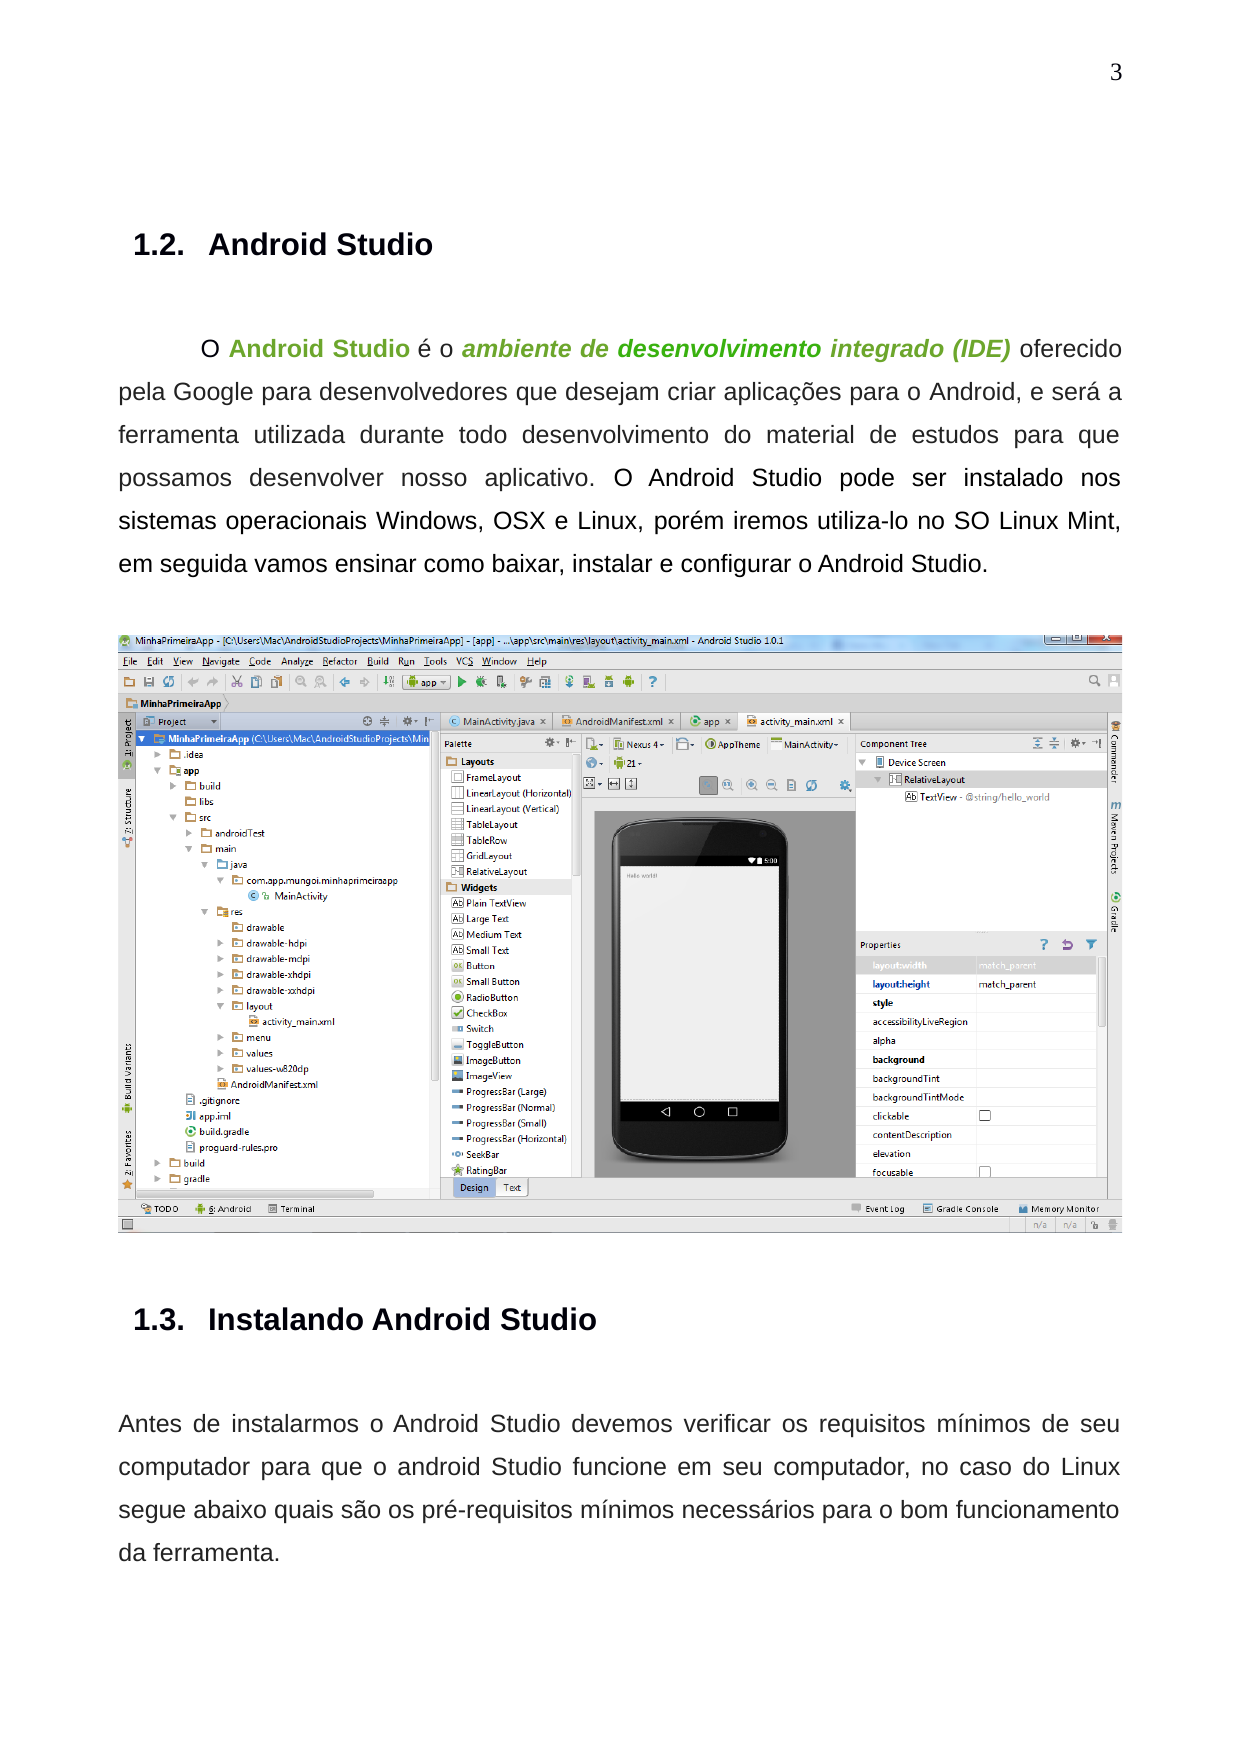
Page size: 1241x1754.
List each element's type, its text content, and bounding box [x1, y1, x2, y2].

list Android Studio [133, 226, 1122, 262]
text Antes de instalarmos o Android Studio devemos verificar os requisitos mínimos de seu computador para que o android Studio funcione em seu computador, no caso do Linux segue abaixo quais são os pré-requisitos mínimos necessários para o bom funcionamento da ferramenta. [118, 1409, 1122, 1567]
picture [118, 635, 1123, 1233]
list Instalando Android Studio [133, 1301, 1122, 1337]
text O Android Studio é o ambiente de desenvolvimento integrado (IDE) oferecido pela Google para desenvolvedores que desejam criar aplicações para o Android, e será a ferramenta utilizada durante todo desenvolvimento do material de estudos para que possamos desenvolver nosso aplicativo. O Android Studio pode ser instalado nos sistemas operacionais Windows, OSX e Linux, porém iremos utiliza-lo no SO Linux Mint, em seguida vamos ensinar como baixar, instalar e configurar o Android Studio. [118, 333, 1122, 578]
